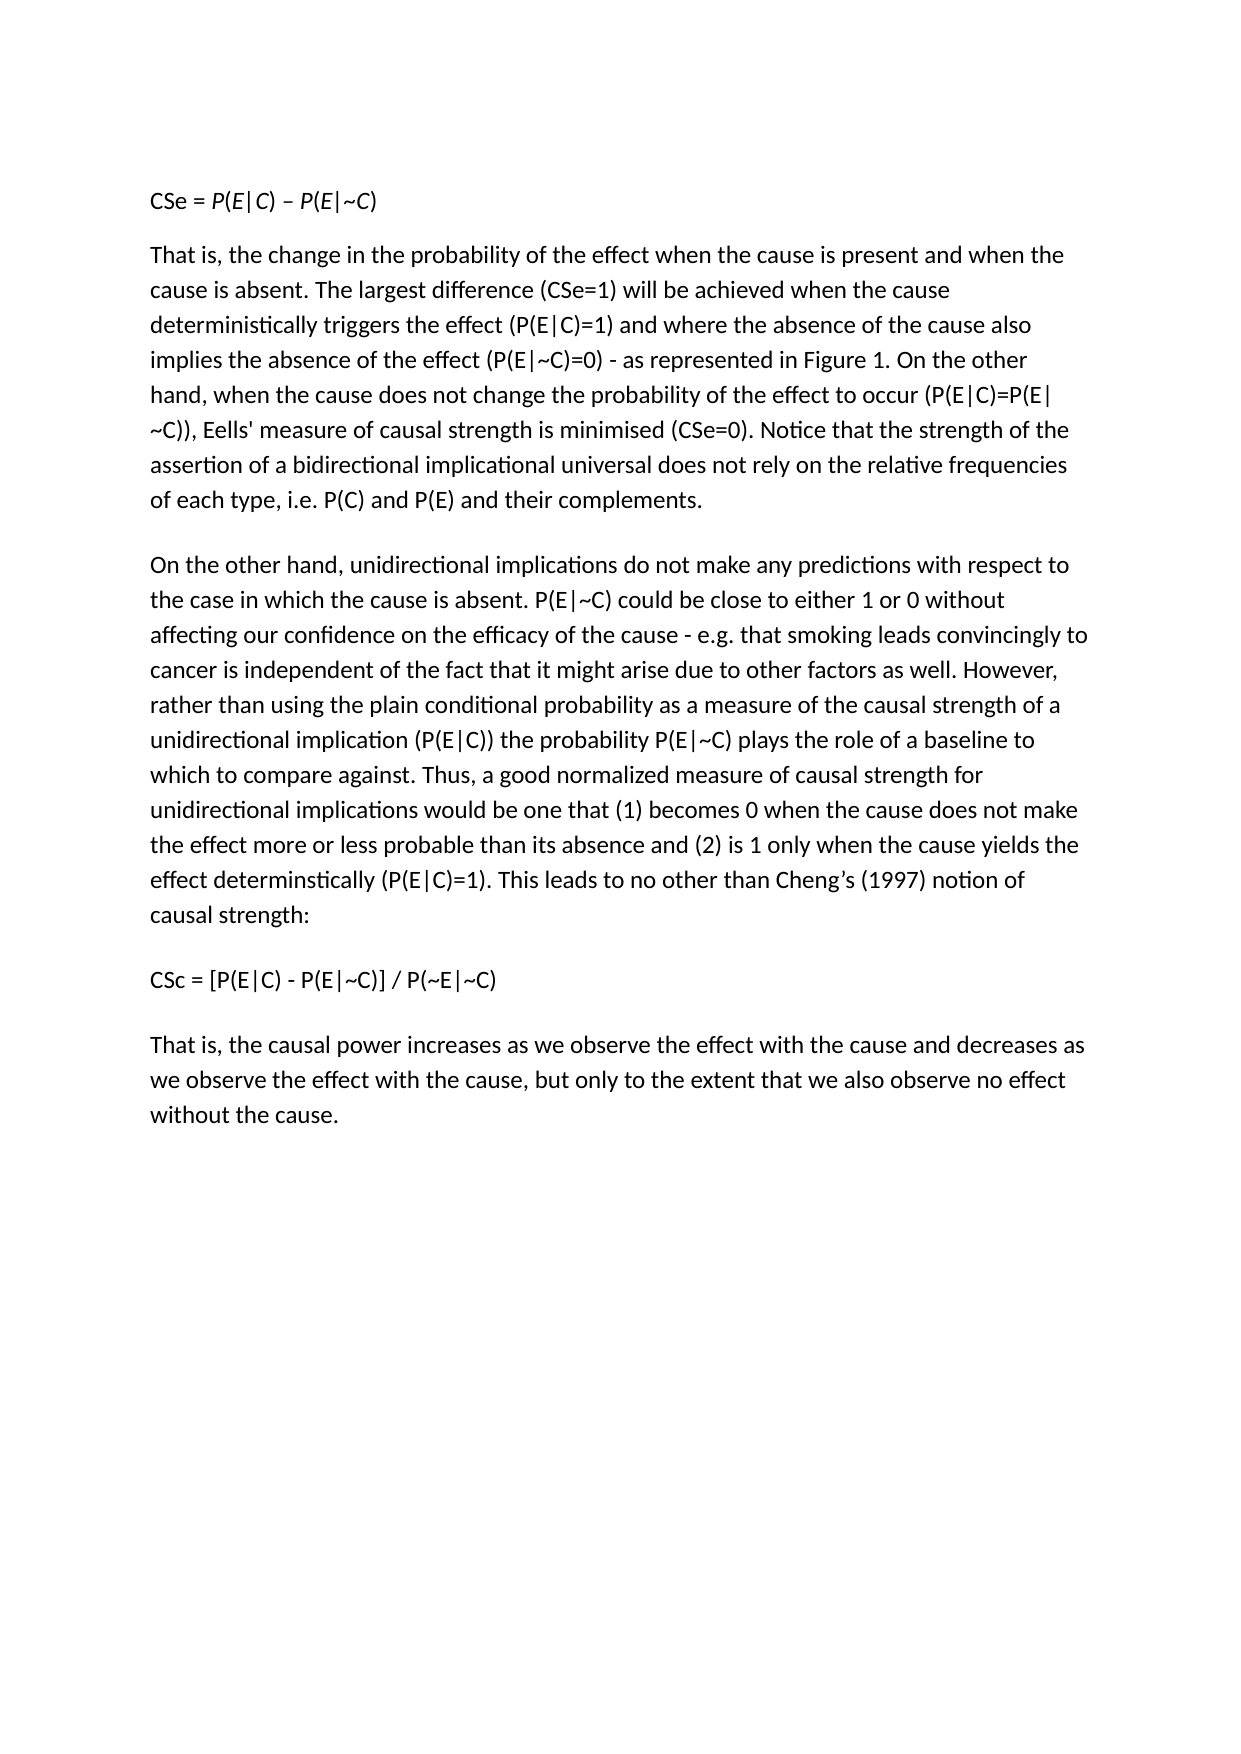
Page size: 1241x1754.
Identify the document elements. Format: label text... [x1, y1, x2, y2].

text That is, the causal power increases as we observe the effect with the cause and decreases as we observe the effect with the cause, but only to the extent that we also observe no effect without the cause. [150, 1029, 1090, 1130]
text CSc = [P(E|C) - P(E|~C)] / P(~E|~C) [150, 964, 1090, 995]
text On the other hand, unidirectional implications do not make any predictions with respect to the case in which the cause is absent. P(E|~C) could be close to either 1 or 0 without affecting our confidence on the efficacy of the cause - e.g. that smoking leads convincingly to cancer is independent of the fact that it might arise due to other factors as well. However, rather than using the plain conditional probability as a measure of the causal strength of a unidirectional implication (P(E|C)) the probability P(E|~C) plays the role of a baseline to which to compare against. Thus, a good normalized measure of causal strength for unidirectional implications would be one that (1) becomes 0 when the cause does not make the effect more or less probable than its absence and (2) is 1 only when the cause yields the effect determinstically (P(E|C)=1). This leads to no other than Cheng’s (1997) notion of causal strength: [150, 549, 1090, 929]
text That is, the change in the probability of the effect when the cause is present and when the cause is absent. The largest difference (CSe=1) will be achieved when the cause deterministically triggers the effect (P(E|C)=1) and where the absence of the cause also implies the absence of the effect (P(E|~C)=0) - as represented in Figure 1. On the other hand, when the cause does not change the probability of the effect to occur (P(E|C)=P(E|~C)), Eells' measure of causal strength is minimised (CSe=0). Notice that the strength of the assertion of a bidirectional implicational universal does not rely on the relative frequencies of each type, i.e. P(C) and P(E) and their complements. [150, 239, 1090, 514]
text CSe = P(E|C) – P(E|~C) [150, 185, 1090, 216]
